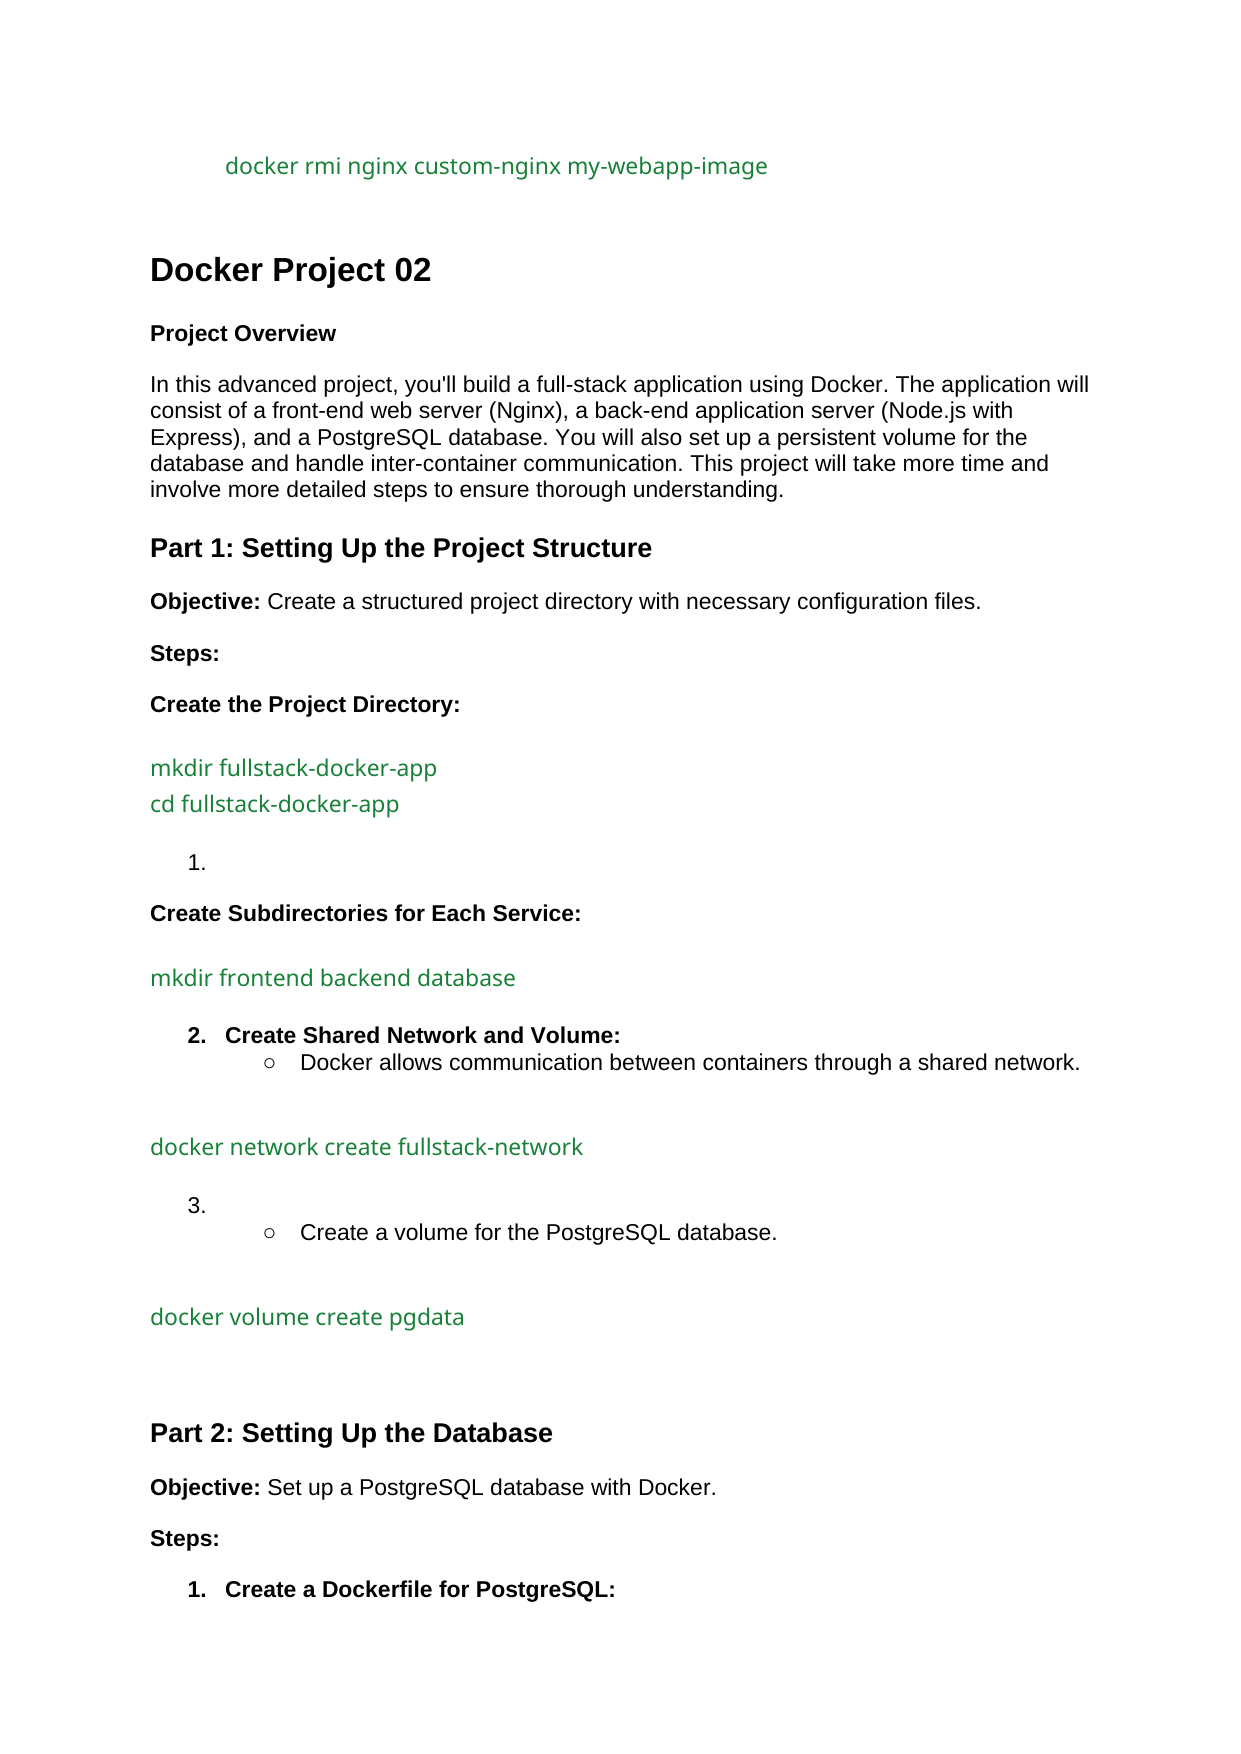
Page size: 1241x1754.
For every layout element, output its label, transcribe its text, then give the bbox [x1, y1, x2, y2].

list Create a Dockerfile for PostgreSQL: [187, 1576, 1090, 1603]
text docker volume create pgdata [150, 1270, 1090, 1332]
text In this advanced project, you'll build a full-stack application using Docker. The application will consist of a front-end web server (Nginx), a back-end application server (Node.js with Express), and a PostgreSQL database. You will also set up a persistent volume for the database and handle inter-container communication. This project will take more time and involve more detailed steps to ensure thorough understanding. [150, 371, 1090, 503]
text docker network create fullstack-network [150, 1100, 1090, 1162]
text cd fullstack-docker-app [150, 788, 1090, 819]
list Docker allows communication between containers through a shared network. [262, 1049, 1090, 1075]
subtitle Project Overview [150, 319, 1090, 346]
subtitle Part 1: Setting Up the Project Structure [150, 532, 1090, 563]
text Docker Project 02 [150, 250, 1090, 289]
text Objective: Set up a PostgreSQL database with Docker. [150, 1474, 1090, 1500]
list Create a volume for the PostgreSQL database. [262, 1218, 1090, 1245]
text Steps: [150, 1525, 1090, 1551]
text Steps: [150, 639, 1090, 666]
text Create the Project Directory: mkdir fullstack-docker-app [150, 691, 1090, 783]
subtitle Part 2: Setting Up the Database [150, 1417, 1090, 1449]
list docker rmi nginx custom-nginx my-webapp-image [187, 150, 1090, 181]
list Create Shared Network and Volume: [187, 1022, 1090, 1049]
text Create Subdirectories for Each Service: mkdir frontend backend database [150, 900, 1090, 993]
text Objective: Create a structured project directory with necessary configuration files. [150, 588, 1090, 614]
